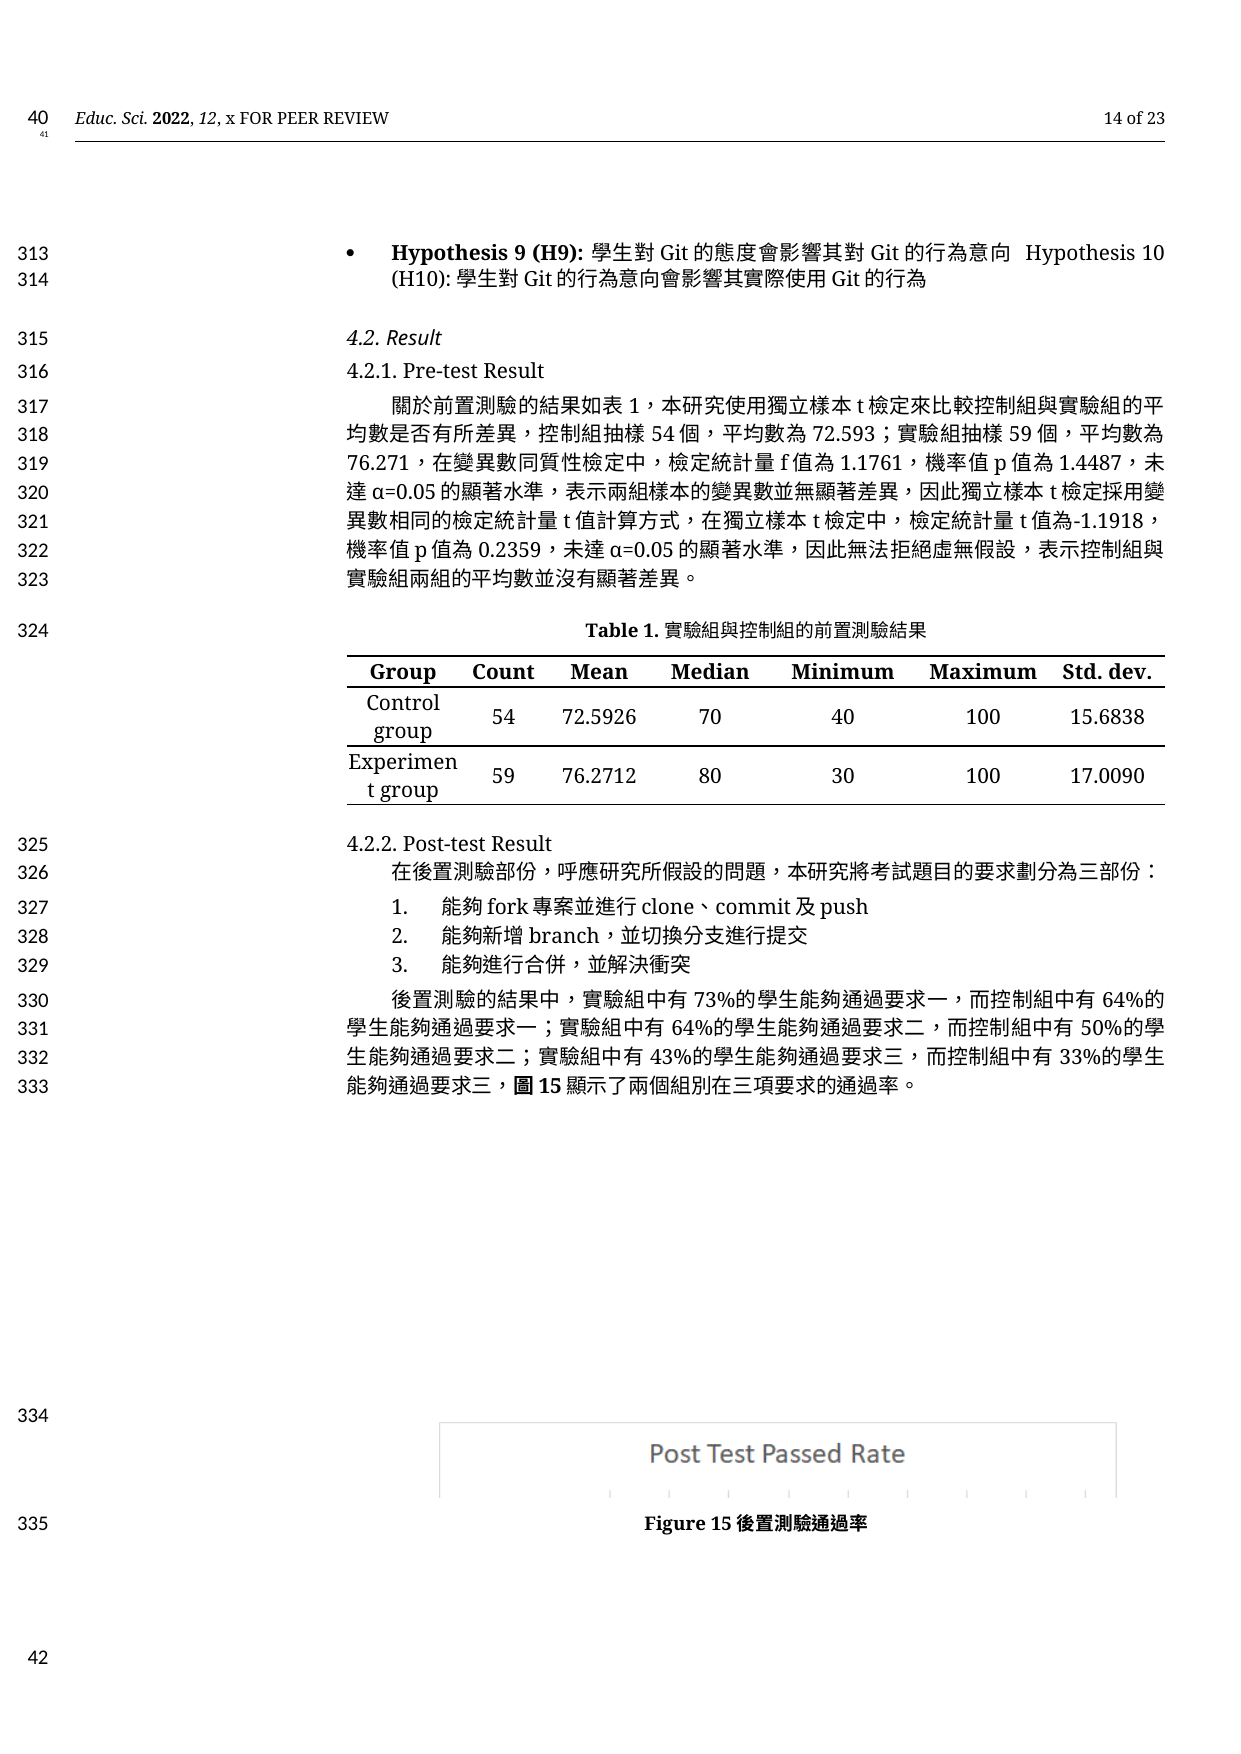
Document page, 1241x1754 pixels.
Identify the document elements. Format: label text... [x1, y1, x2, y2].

table_cell Control group [347, 688, 459, 745]
subtitle 4.2.2. Post-test Result [347, 830, 1165, 857]
text 後置測驗的結果中，實驗組中有73%的學生能夠通過要求一，而控制組中有64%的學生能夠通過要求一；實驗組中有64%的學生能夠通過要求二，而控制組中有50%的學生能夠通過要求二；實驗組中有43%的學生能夠通過要求三，而控制組中有33%的學生能夠通過要求三，圖15顯示了兩個組別在三項要求的通過率。 [347, 984, 1165, 1099]
table_cell 54 [459, 688, 547, 745]
table_cell 30 [769, 747, 917, 804]
text 關於前置測驗的結果如表1，本研究使用獨立樣本t檢定來比較控制組與實驗組的平均數是否有所差異，控制組抽樣54個，平均數為72.593；實驗組抽樣59個，平均數為76.271，在變異數同質性檢定中，檢定統計量f值為1.1761，機率值p值為1.4487，未達α=0.05的顯著水準，表示兩組樣本的變異數並無顯著差異，因此獨立樣本t檢定採用變異數相同的檢定統計量t值計算方式，在獨立樣本t檢定中，檢定統計量t值為-1.1918，機率值p值為0.2359，未達α=0.05的顯著水準，因此無法拒絕虛無假設，表示控制組與實驗組兩組的平均數並沒有顯著差異。 [347, 390, 1165, 592]
table_header Group [347, 657, 459, 686]
table_cell Experiment group [347, 747, 459, 804]
table_cell 59 [459, 747, 547, 804]
text 在後置測驗部份，呼應研究所假設的問題，本研究將考試題目的要求劃分為三部份： [347, 857, 1165, 885]
table_header Mean [548, 657, 651, 686]
subtitle 4.2.1. Pre-test Result [347, 357, 1165, 384]
subtitle 4.2. Result [347, 324, 1165, 351]
table_header Std. dev. [1050, 657, 1165, 686]
table_cell 100 [917, 747, 1049, 804]
text Table 1. 實驗組與控制組的前置測驗結果 [347, 617, 1165, 643]
table_cell 72.5926 [548, 688, 651, 745]
table_header Count [459, 657, 547, 686]
list 能夠fork專案並進行clone、commit及push [391, 892, 1165, 920]
list 能夠進行合併，並解決衝突 [391, 949, 1165, 978]
table_cell 40 [769, 688, 917, 745]
table_cell 100 [917, 688, 1049, 745]
text Figure 15 後置測驗通過率 [347, 1510, 1165, 1536]
table_cell 70 [651, 688, 769, 745]
list Hypothesis 9 (H9): 學生對Git的態度會影響其對Git的行為意向 Hypothesis 10 (H10): 學生對Git的行為意向會影響其實際使用Git的行為 [347, 238, 1165, 292]
table_header Minimum [769, 657, 917, 686]
table_cell 76.2712 [548, 747, 651, 804]
list 能夠新增branch，並切換分支進行提交 [391, 920, 1165, 949]
table_cell 15.6838 [1050, 688, 1165, 745]
table_cell 80 [651, 747, 769, 804]
table_header Median [651, 657, 769, 686]
table_cell 17.0090 [1050, 747, 1165, 804]
table_header Maximum [917, 657, 1049, 686]
